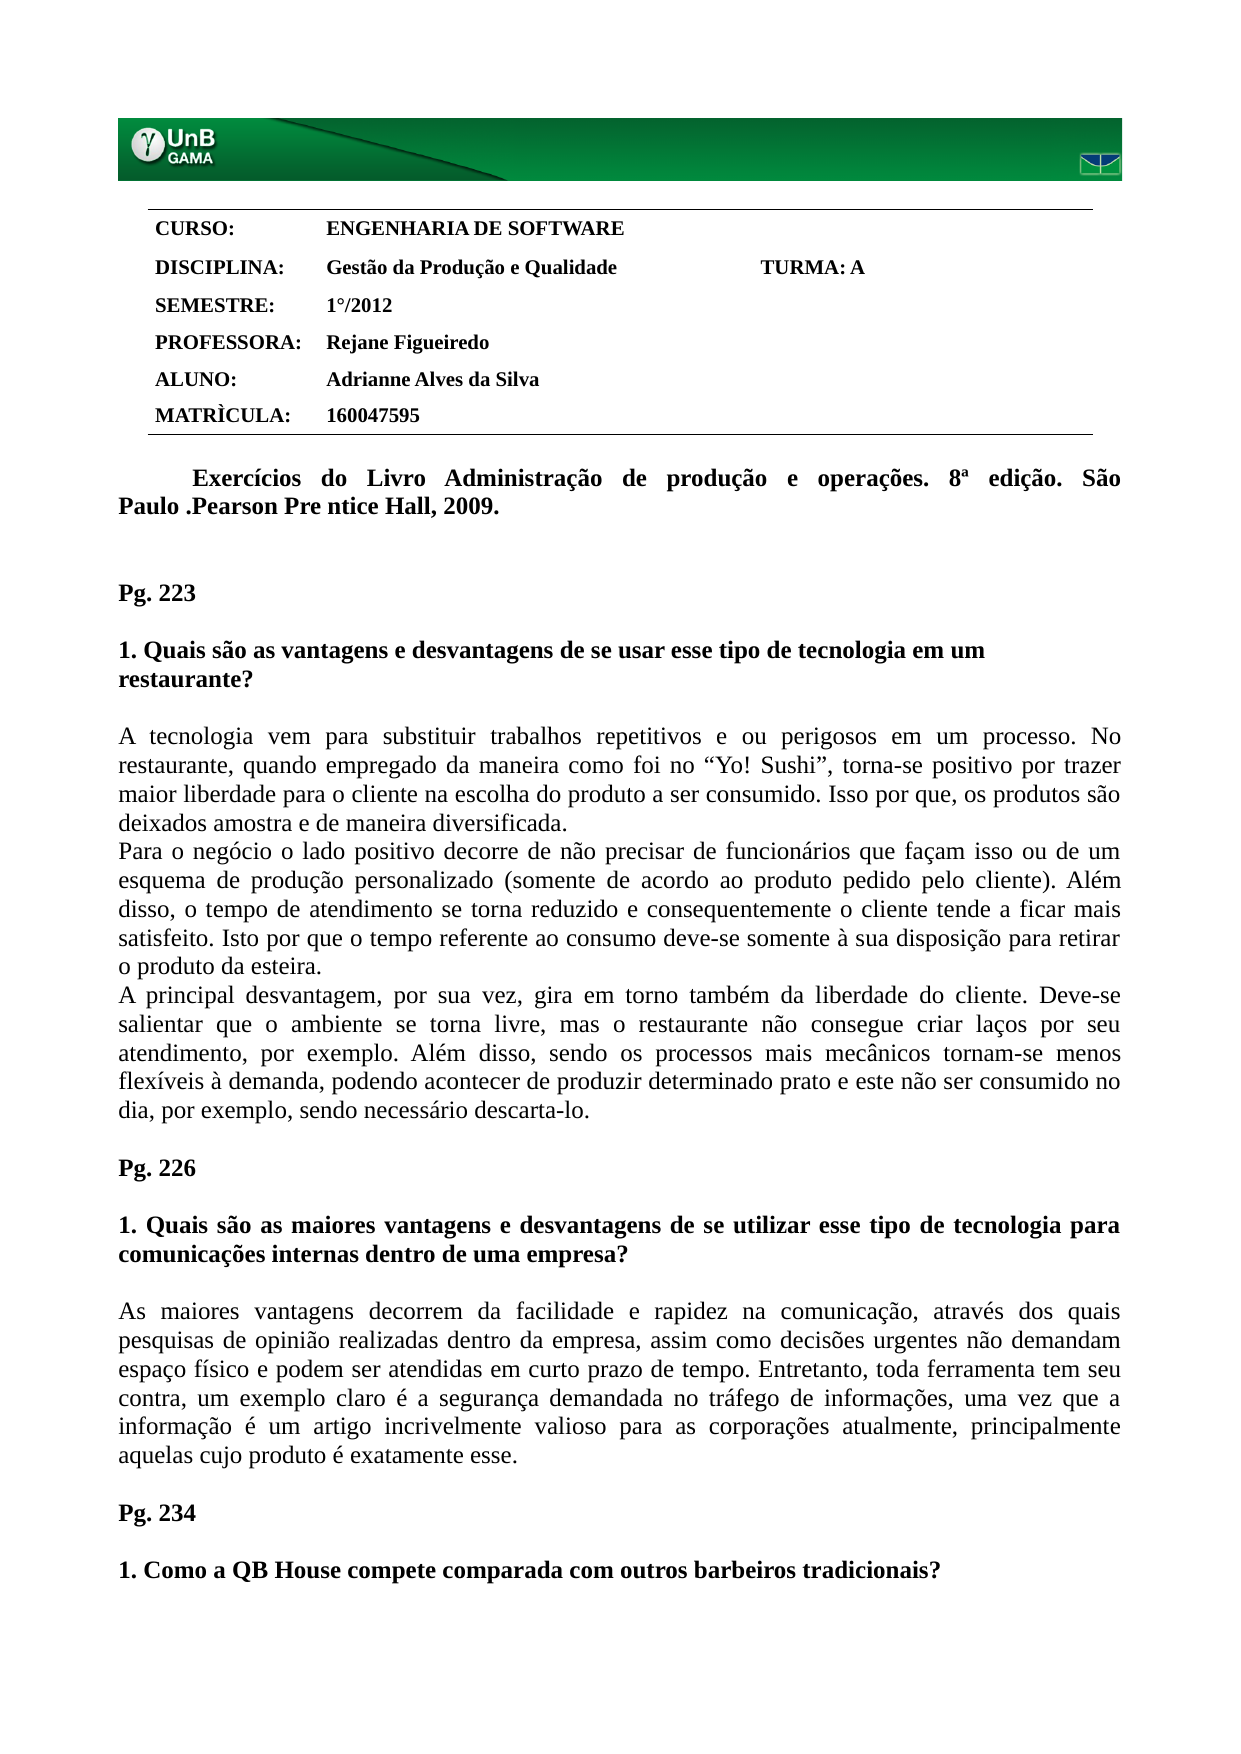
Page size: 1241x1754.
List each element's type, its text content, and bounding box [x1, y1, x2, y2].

table_cell TURMA: A [753, 248, 960, 287]
table_header [753, 210, 960, 248]
text Para o negócio o lado positivo decorre de não precisar de funcionários que façam isso ou de um esquema de produção personalizado (somente de acordo ao produto pedido pelo cliente). Além disso, o tempo de atendimento se torna reduzido e consequentemente o cliente tende a ficar mais satisfeito. Isto por que o tempo referente ao consumo deve-se somente à sua disposição para retirar o produto da esteira. [118, 836, 1122, 980]
table_cell [960, 248, 1093, 287]
text 1. Como a QB House compete comparada com outros barbeiros tradicionais? [118, 1555, 1122, 1584]
table_cell Gestão da Produção e Qualidade [319, 248, 753, 287]
table_cell Rejane Figueiredo [319, 324, 1093, 360]
text Pg. 223 [118, 578, 1122, 606]
text Pg. 226 [118, 1153, 1122, 1181]
table_header [960, 210, 1093, 248]
table_cell MATRÌCULA: [148, 397, 319, 433]
text Exercícios do Livro Administração de produção e operações. 8ª edição. São Paulo .Pearson Pre ntice Hall, 2009. [118, 463, 1122, 520]
table_cell SEMESTRE: [148, 287, 319, 324]
table_header ENGENHARIA DE SOFTWARE [319, 210, 753, 248]
text A principal desvantagem, por sua vez, gira em torno também da liberdade do cliente. Deve-se salientar que o ambiente se torna livre, mas o restaurante não consegue criar laços por seu atendimento, por exemplo. Além disso, sendo os processos mais mecânicos tornam-se menos flexíveis à demanda, podendo acontecer de produzir determinado prato e este não ser consumido no dia, por exemplo, sendo necessário descarta-lo. [118, 980, 1122, 1124]
text 1. Quais são as maiores vantagens e desvantagens de se utilizar esse tipo de tecnologia para comunicações internas dentro de uma empresa? [118, 1210, 1122, 1268]
text A tecnologia vem para substituir trabalhos repetitivos e ou perigosos em um processo. No restaurante, quando empregado da maneira como foi no “Yo! Sushi”, torna-se positivo por trazer maior liberdade para o cliente na escolha do produto a ser consumido. Isso por que, os produtos são deixados amostra e de maneira diversificada. [118, 721, 1122, 836]
text As maiores vantagens decorrem da facilidade e rapidez na comunicação, através dos quais pesquisas de opinião realizadas dentro da empresa, assim como decisões urgentes não demandam espaço físico e podem ser atendidas em curto prazo de tempo. Entretanto, toda ferramenta tem seu contra, um exemplo claro é a segurança demandada no tráfego de informações, uma vez que a informação é um artigo incrivelmente valioso para as corporações atualmente, principalmente aquelas cujo produto é exatamente esse. [118, 1296, 1122, 1469]
text Pg. 234 [118, 1498, 1122, 1526]
table_cell 160047595 [319, 397, 1093, 433]
table_cell ALUNO: [148, 360, 319, 397]
table_cell DISCIPLINA: [148, 248, 319, 287]
text 1. Quais são as vantagens e desvantagens de se usar esse tipo de tecnologia em um restaurante? [118, 635, 1122, 693]
table_header CURSO: [148, 210, 319, 248]
table_cell PROFESSORA: [148, 324, 319, 360]
table_cell Adrianne Alves da Silva [319, 360, 1093, 397]
table_cell 1°/2012 [319, 287, 1093, 324]
